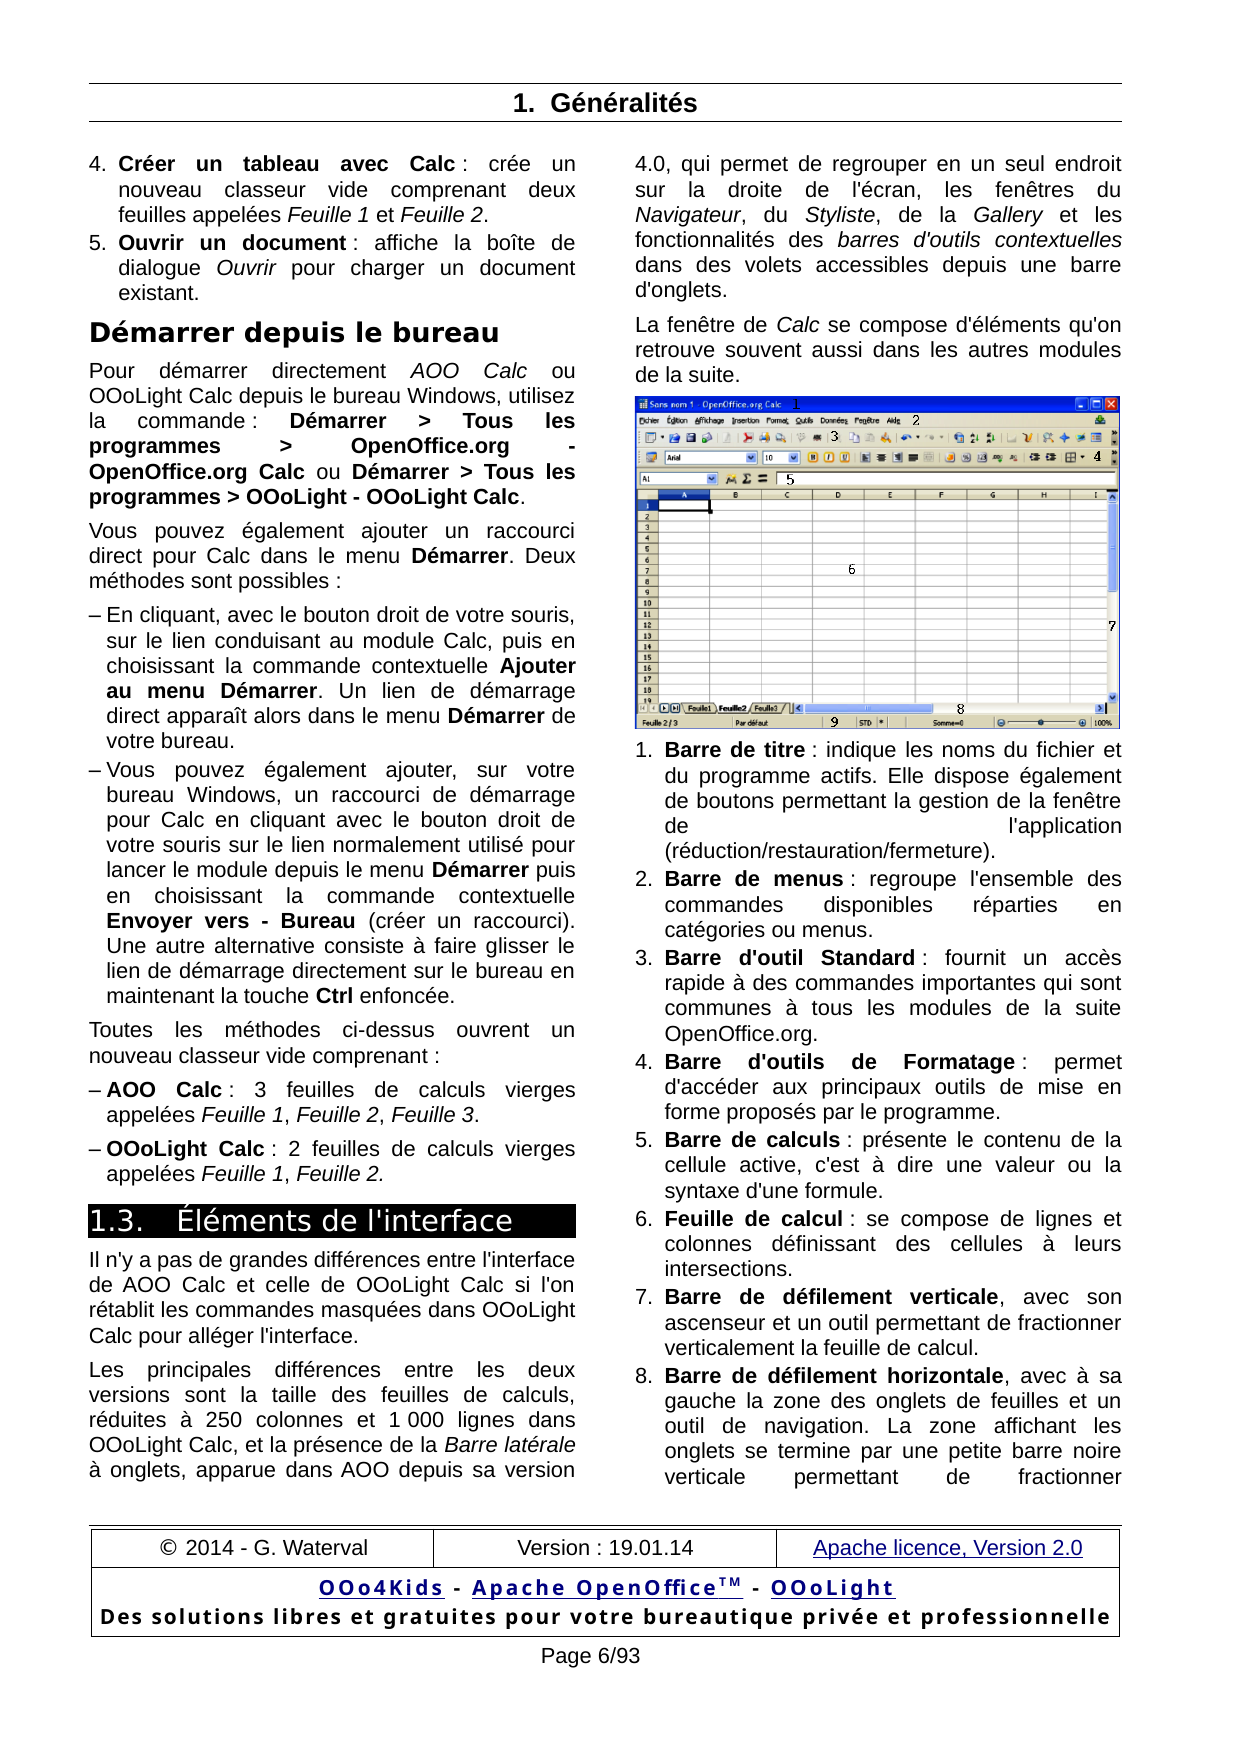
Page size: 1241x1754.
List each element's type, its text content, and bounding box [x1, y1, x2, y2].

list Vous pouvez également ajouter un raccourci direct pour Calc dans le menu Démarrer. Deux méthodes sont possibles : [88, 518, 576, 593]
list Pour démarrer directement AOO Calc ou OOoLight Calc depuis le bureau Windows, utilisez la commande : Démarrer > Tous les programmes > OpenOffice.org - OpenOffice.org Calc ou Démarrer > Tous les programmes > OOoLight - OOoLight Calc. [88, 358, 576, 509]
subtitle Éléments de l'interface [88, 1204, 576, 1238]
text 4.0, qui permet de regrouper en un seul endroit sur la droite de l'écran, les fenêtres du Navigateur, du Styliste, de la Gallery et les fonctionnalités des barres d'outils contextuelles dans des volets accessibles depuis une barre d'onglets. [635, 151, 1122, 303]
list Barre de défilement verticale, avec son ascenseur et un outil permettant de fractionner verticalement la feuille de calcul. [635, 1284, 1122, 1360]
list Créer un tableau avec Calc : crée un nouveau classeur vide comprenant deux feuilles appelées Feuille 1 et Feuille 2. [88, 151, 576, 227]
list Barre de calculs : présente le contenu de la cellule active, c'est à dire une valeur ou la syntaxe d'une formule. [635, 1127, 1122, 1203]
list Barre de défilement horizontale, avec à sa gauche la zone des onglets de feuilles et un outil de navigation. La zone affichant les onglets se termine par une petite barre noire verticale permettant de fractionner [635, 1363, 1122, 1489]
text Il n'y a pas de grandes différences entre l'interface de AOO Calc et celle de OOoLight Calc si l'on rétablit les commandes masquées dans OOoLight Calc pour alléger l'interface. [88, 1247, 576, 1348]
list Barre de titre : indique les noms du fichier et du programme actifs. Elle dispose également de boutons permettant la gestion de la fenêtre de l'application (réduction/restauration/fermeture). [635, 737, 1122, 863]
list Barre d'outils de Formatage : permet d'accéder aux principaux outils de mise en forme proposés par le programme. [635, 1048, 1122, 1124]
list En cliquant, avec le bouton droit de votre souris, sur le lien conduisant au module Calc, puis en choisissant la commande contextuelle Ajouter au menu Démarrer. Un lien de démarrage direct apparaît alors dans le menu Démarrer de votre bureau. [88, 602, 576, 753]
list Vous pouvez également ajouter, sur votre bureau Windows, un raccourci de démarrage pour Calc en cliquant avec le bouton droit de votre souris sur le lien normalement utilisé pour lancer le module depuis le menu Démarrer puis en choisissant la commande contextuelle Envoyer vers - Bureau (créer un raccourci). Une autre alternative consiste à faire glisser le lien de démarrage directement sur le bureau en maintenant la touche Ctrl enfoncée. [88, 756, 576, 1008]
list AOO Calc : 3 feuilles de calculs vierges appelées Feuille 1, Feuille 2, Feuille 3. [88, 1077, 576, 1127]
list Barre de menus : regroupe l'ensemble des commandes disponibles réparties en catégories ou menus. [635, 866, 1122, 942]
list OOoLight Calc : 2 feuilles de calculs vierges appelées Feuille 1, Feuille 2. [88, 1136, 576, 1186]
text Les principales différences entre les deux versions sont la taille des feuilles de calculs, réduites à 250 colonnes et 1 000 lignes dans OOoLight Calc, et la présence de la Barre latérale à onglets, apparue dans AOO depuis sa version [88, 1357, 576, 1483]
subtitle Démarrer depuis le bureau [88, 317, 576, 349]
text La fenêtre de Calc se compose d'éléments qu'on retrouve souvent aussi dans les autres modules de la suite. [635, 311, 1122, 387]
list Toutes les méthodes ci-dessus ouvrent un nouveau classeur vide comprenant : [88, 1017, 576, 1068]
list Barre d'outil Standard : fournit un accès rapide à des commandes importantes qui sont communes à tous les modules de la suite OpenOffice.org. [635, 945, 1122, 1046]
list Ouvrir un document : affiche la boîte de dialogue Ouvrir pour charger un document existant. [88, 230, 576, 306]
list Feuille de calcul : se compose de lignes et colonnes définissant des cellules à leurs intersections. [635, 1206, 1122, 1281]
